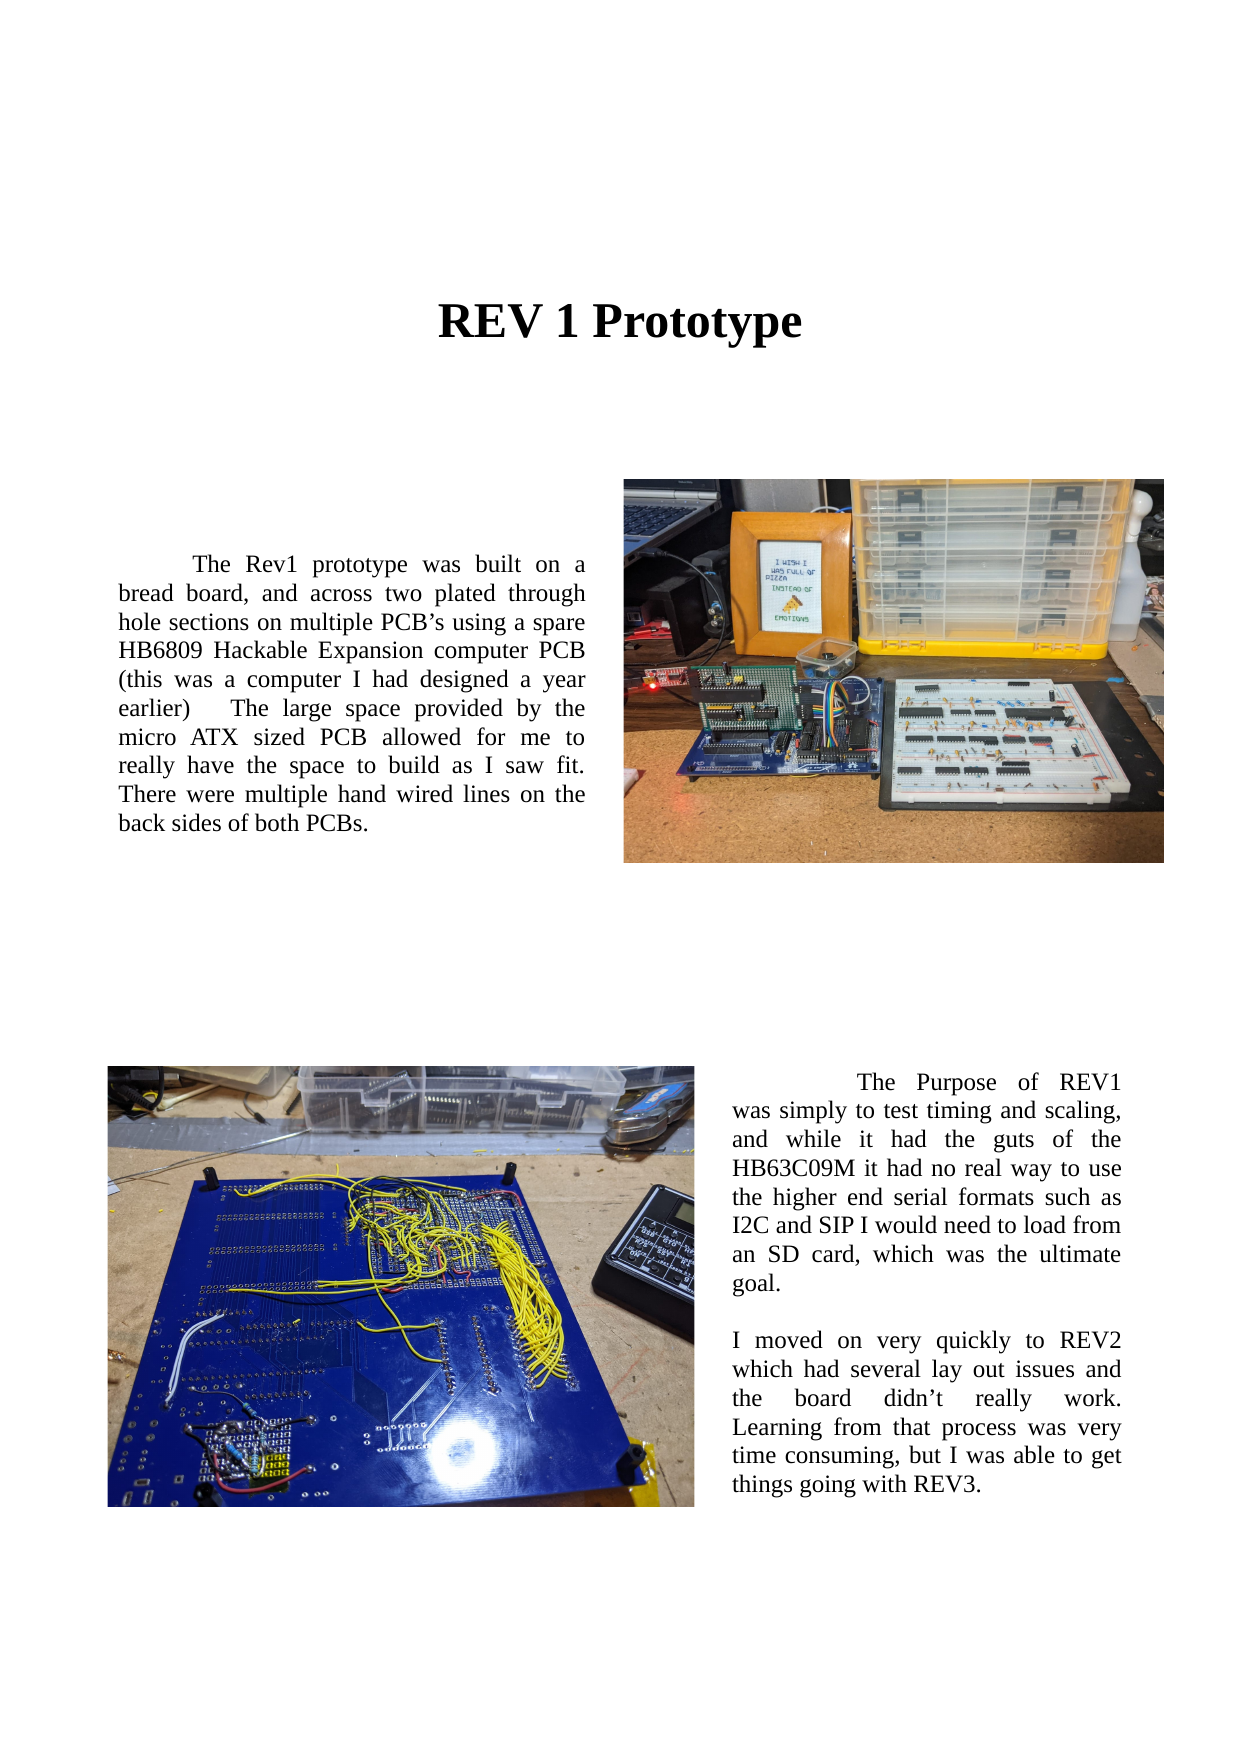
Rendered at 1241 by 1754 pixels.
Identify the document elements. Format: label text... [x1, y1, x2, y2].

text The Rev1 prototype was built on a bread board, and across two plated through hole sections on multiple PCB’s using a spare HB6809 Hackable Expansion computer PCB (this was a computer I had designed a year earlier) The large space provided by the micro ATX sized PCB allowed for me to really have the space to build as I saw fit. There were multiple hand wired lines on the back sides of both PCBs. [118, 549, 623, 837]
text REV 1 Prototype [118, 291, 1122, 348]
picture [623, 479, 1164, 863]
picture [107, 1066, 695, 1507]
text I moved on very quickly to REV2 which had several lay out issues and the board didn’t really work. Learning from that process was very time consuming, but I was able to get things going with REV3. [695, 1326, 1122, 1498]
text The Purpose of REV1 was simply to test timing and scaling, and while it had the guts of the HB63C09M it had no real way to use the higher end serial formats such as I2C and SIP I would need to load from an SD card, which was the ultimate goal. [695, 1067, 1122, 1297]
